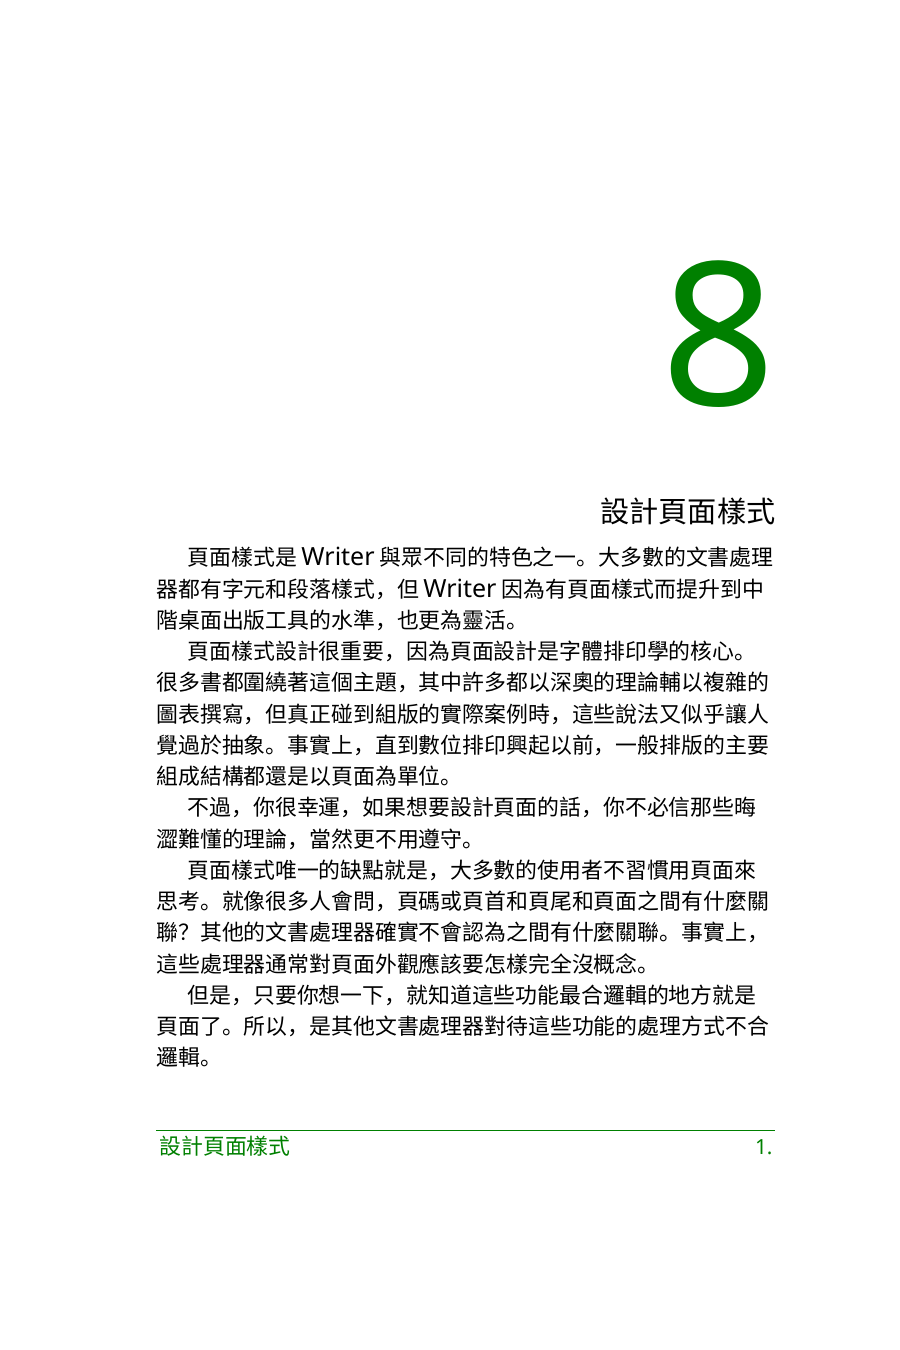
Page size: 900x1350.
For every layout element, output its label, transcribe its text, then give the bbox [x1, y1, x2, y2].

text 8 [156, 192, 775, 464]
text 頁面樣式唯一的缺點就是，大多數的使用者不習慣用頁面來思考。就像很多人會問，頁碼或頁首和頁尾和頁面之間有什麼關聯？其他的文書處理器確實不會認為之間有什麼關聯。事實上，這些處理器通常對頁面外觀應該要怎樣完全沒概念。 [156, 853, 775, 978]
text 頁面樣式設計很重要，因為頁面設計是字體排印學的核心。很多書都圍繞著這個主題，其中許多都以深奧的理論輔以複雜的圖表撰寫，但真正碰到組版的實際案例時，這些說法又似乎讓人覺過於抽象。事實上，直到數位排印興起以前，一般排版的主要組成結構都還是以頁面為單位。 [156, 634, 775, 791]
text 不過，你很幸運，如果想要設計頁面的話，你不必信那些晦澀難懂的理論，當然更不用遵守。 [156, 791, 775, 853]
text 頁面樣式是Writer與眾不同的特色之一。大多數的文書處理器都有字元和段落樣式，但Writer因為有頁面樣式而提升到中階桌面出版工具的水準，也更為靈活。 [156, 541, 775, 634]
subtitle 設計頁面樣式 [156, 489, 775, 531]
text 但是，只要你想一下，就知道這些功能最合邏輯的地方就是頁面了。所以，是其他文書處理器對待這些功能的處理方式不合邏輯。 [156, 978, 775, 1072]
